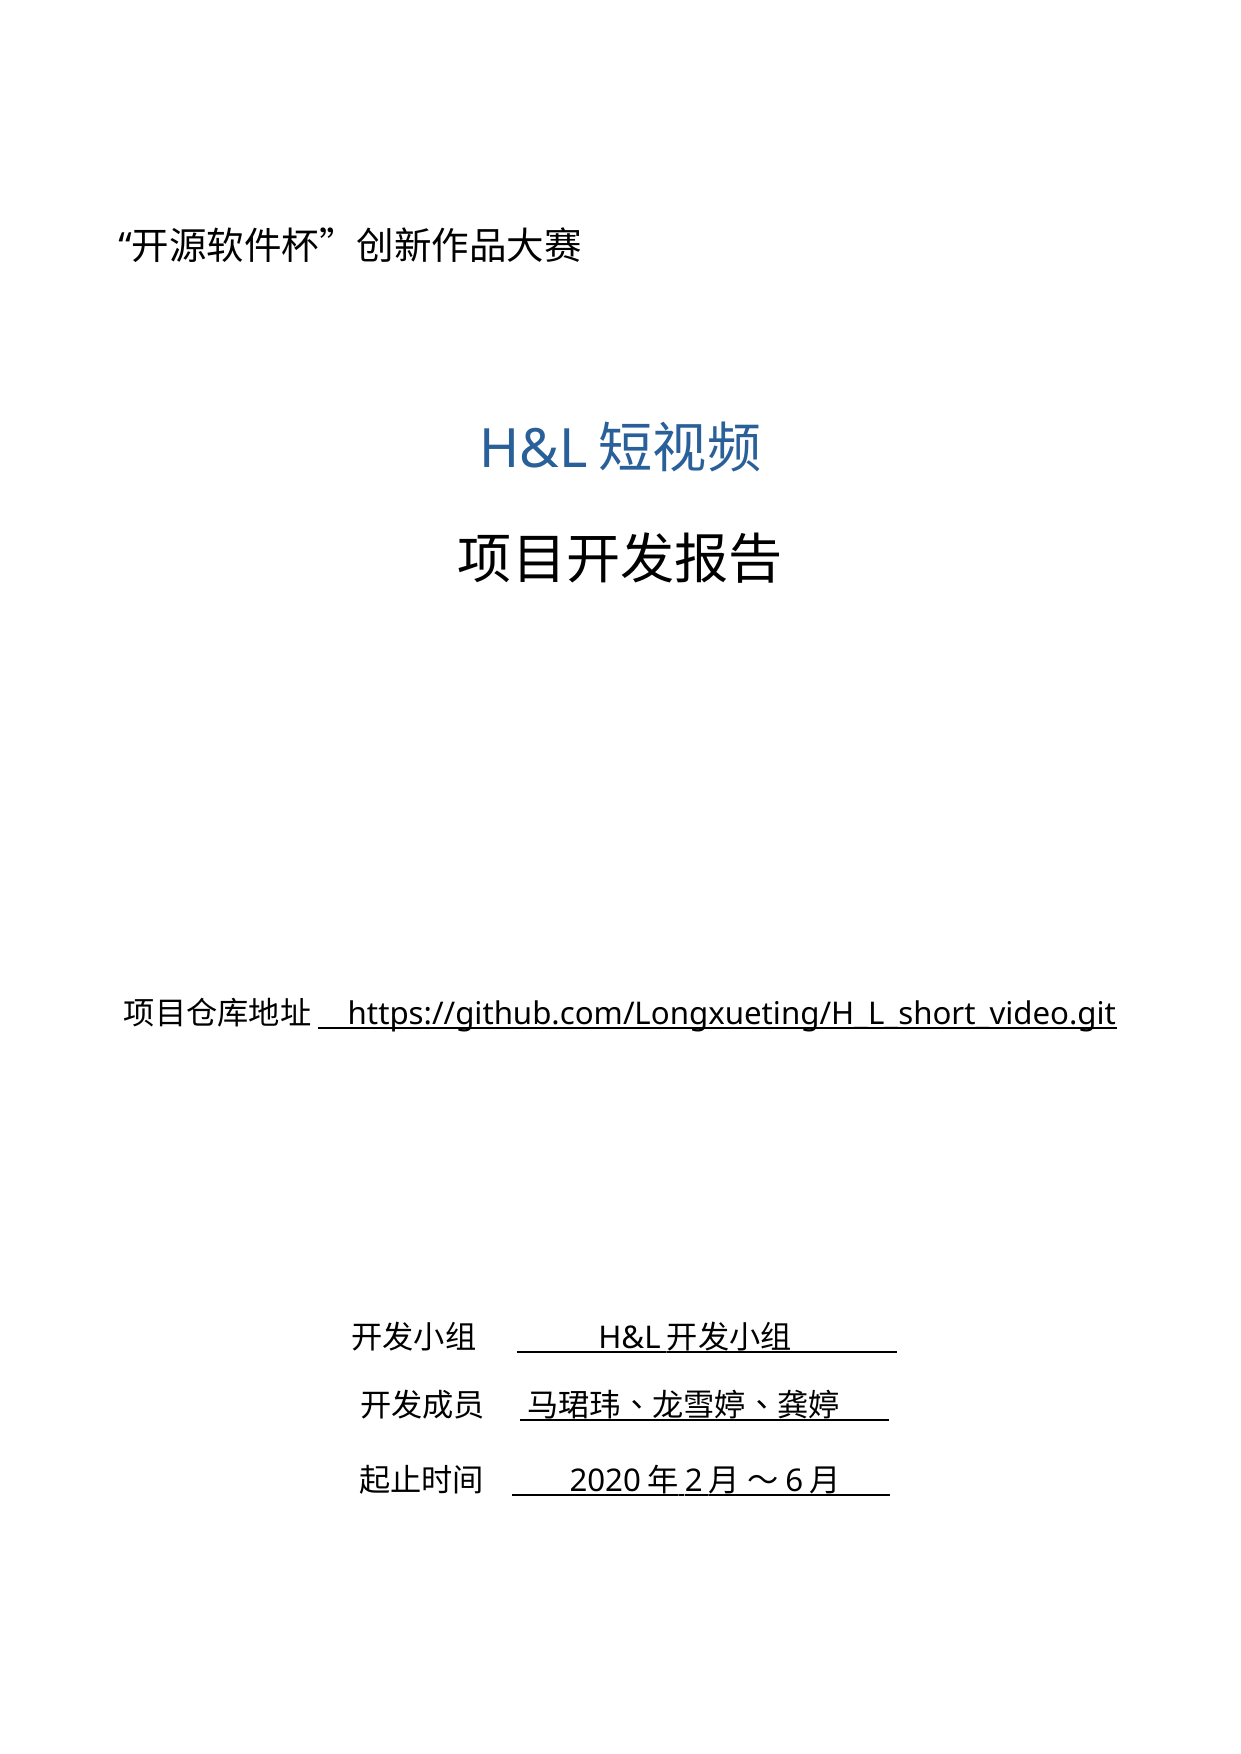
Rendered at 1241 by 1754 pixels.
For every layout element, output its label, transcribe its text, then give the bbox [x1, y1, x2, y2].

text “开源软件杯”创新作品大赛 [118, 216, 1122, 270]
text 项目开发报告 [118, 515, 1122, 594]
text 开发成员 马珺玮、龙雪婷、龚婷 [118, 1380, 1122, 1425]
text 项目仓库地址 https://github.com/Longxueting/H_L_short_video.git [118, 988, 1122, 1033]
text 起止时间 2020年2月 ～ 6月 [118, 1448, 1122, 1502]
text 开发小组 H&L开发小组 [118, 1312, 1122, 1357]
text H&L短视频 [118, 409, 1122, 483]
